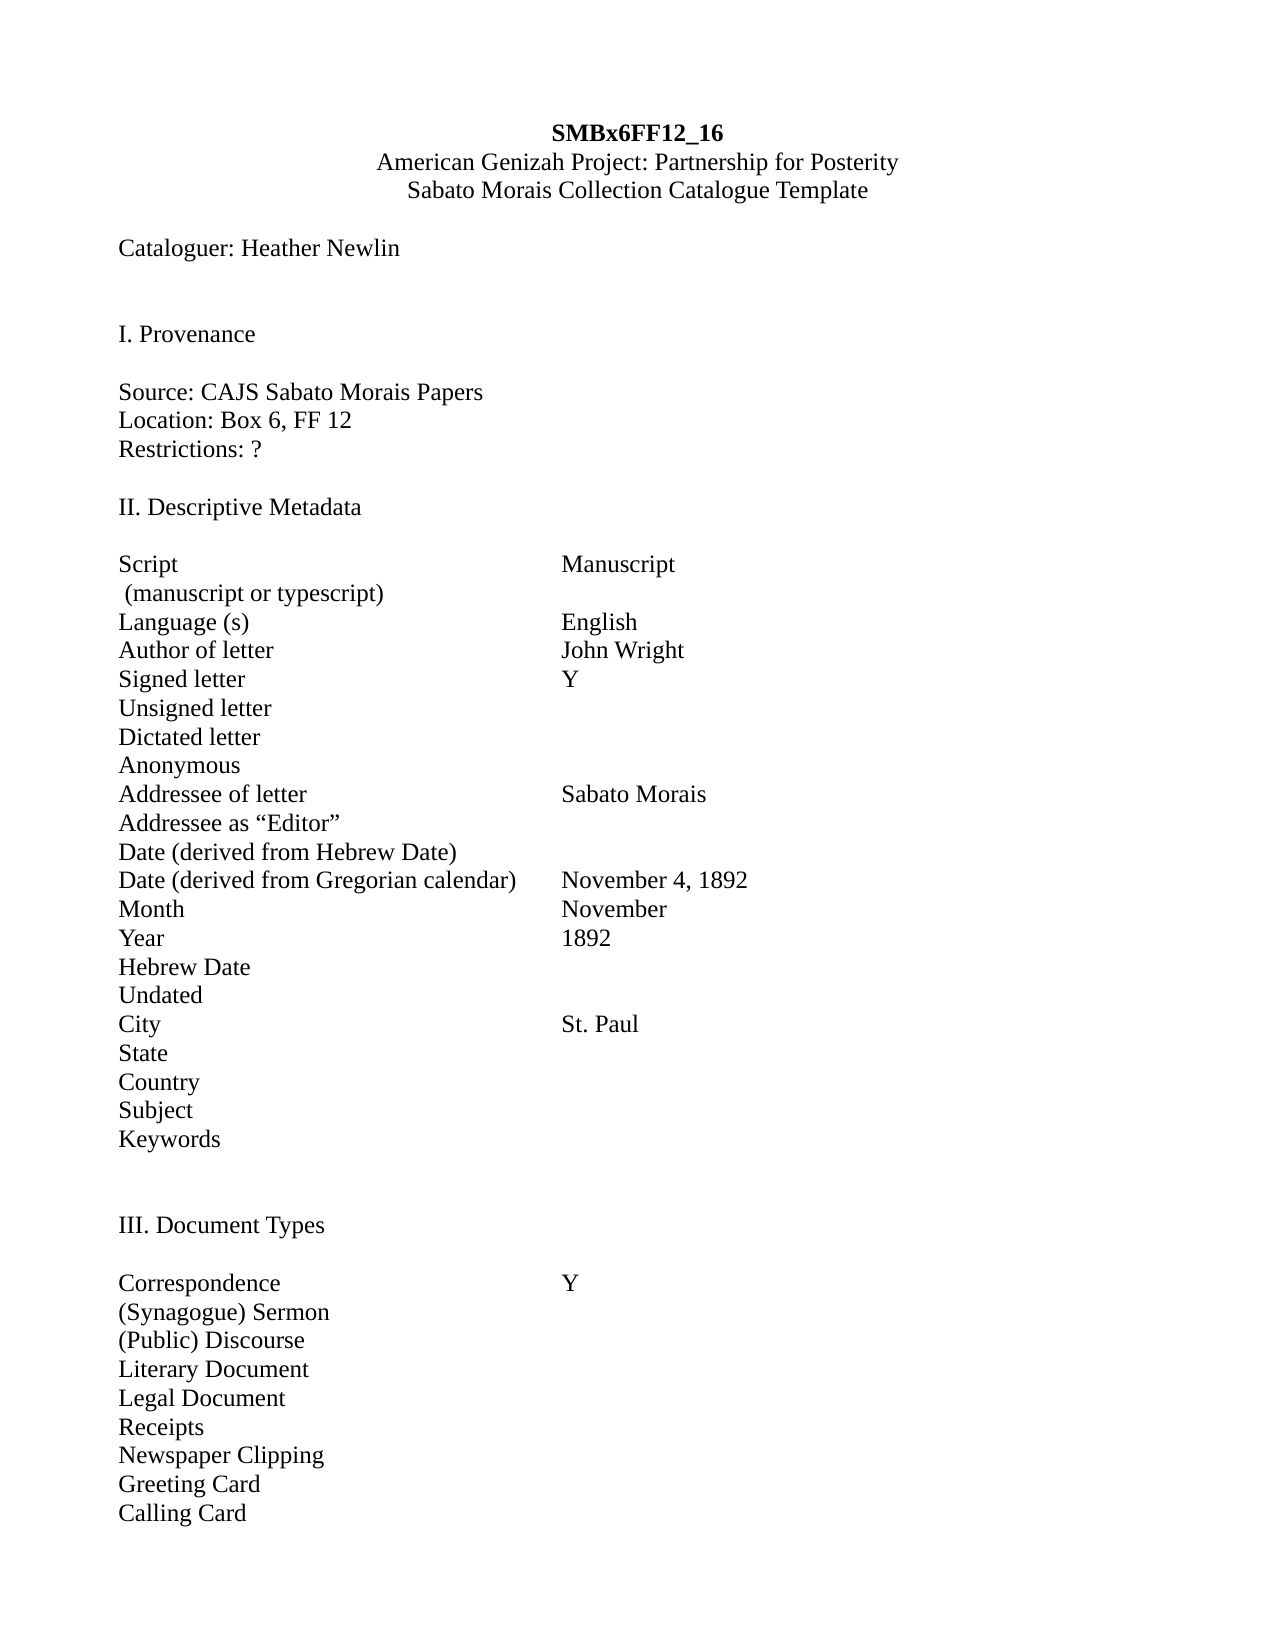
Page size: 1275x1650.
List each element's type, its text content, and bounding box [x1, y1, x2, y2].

text Calling Card [118, 1498, 1157, 1527]
text Keywords [118, 1124, 1157, 1153]
text Unsigned letter [118, 693, 1157, 722]
text (Public) Discourse [118, 1326, 1157, 1354]
text II. Descriptive Metadata [118, 492, 1157, 521]
text SMBx6FF12_16 [118, 118, 1157, 147]
text Source: CAJS Sabato Morais Papers [118, 377, 1157, 406]
text Date (derived from Hebrew Date) [118, 837, 1157, 866]
text Language (s) English [118, 607, 1157, 636]
text Addressee as “Editor” [118, 808, 1157, 837]
text Greeting Card [118, 1469, 1157, 1498]
text Newspaper Clipping [118, 1441, 1157, 1469]
text Anonymous [118, 751, 1157, 779]
text Date (derived from Gregorian calendar) November 4, 1892 [118, 866, 1157, 894]
text Month November [118, 894, 1157, 923]
text Correspondence Y [118, 1268, 1157, 1297]
text III. Document Types [118, 1211, 1157, 1239]
text (Synagogue) Sermon [118, 1297, 1157, 1326]
text City St. Paul [118, 1009, 1157, 1038]
text Year 1892 [118, 923, 1157, 952]
text I. Provenance [118, 319, 1157, 348]
text Dictated letter [118, 722, 1157, 751]
text Country [118, 1067, 1157, 1096]
text (manuscript or typescript) [118, 578, 1157, 607]
text Sabato Morais Collection Catalogue Template [118, 176, 1157, 204]
text Addressee of letter Sabato Morais [118, 779, 1157, 808]
text Undated [118, 981, 1157, 1009]
text Location: Box 6, FF 12 [118, 406, 1157, 434]
text Cataloguer: Heather Newlin [118, 233, 1157, 262]
text Restrictions: ? [118, 434, 1157, 463]
text State [118, 1038, 1157, 1067]
text Receipts [118, 1412, 1157, 1441]
text Author of letter John Wright [118, 636, 1157, 664]
text Script Manuscript [118, 549, 1157, 578]
text Subject [118, 1096, 1157, 1124]
text Literary Document [118, 1354, 1157, 1383]
text American Genizah Project: Partnership for Posterity [118, 147, 1157, 176]
text Legal Document [118, 1383, 1157, 1412]
text Signed letter Y [118, 664, 1157, 693]
text Hebrew Date [118, 952, 1157, 981]
